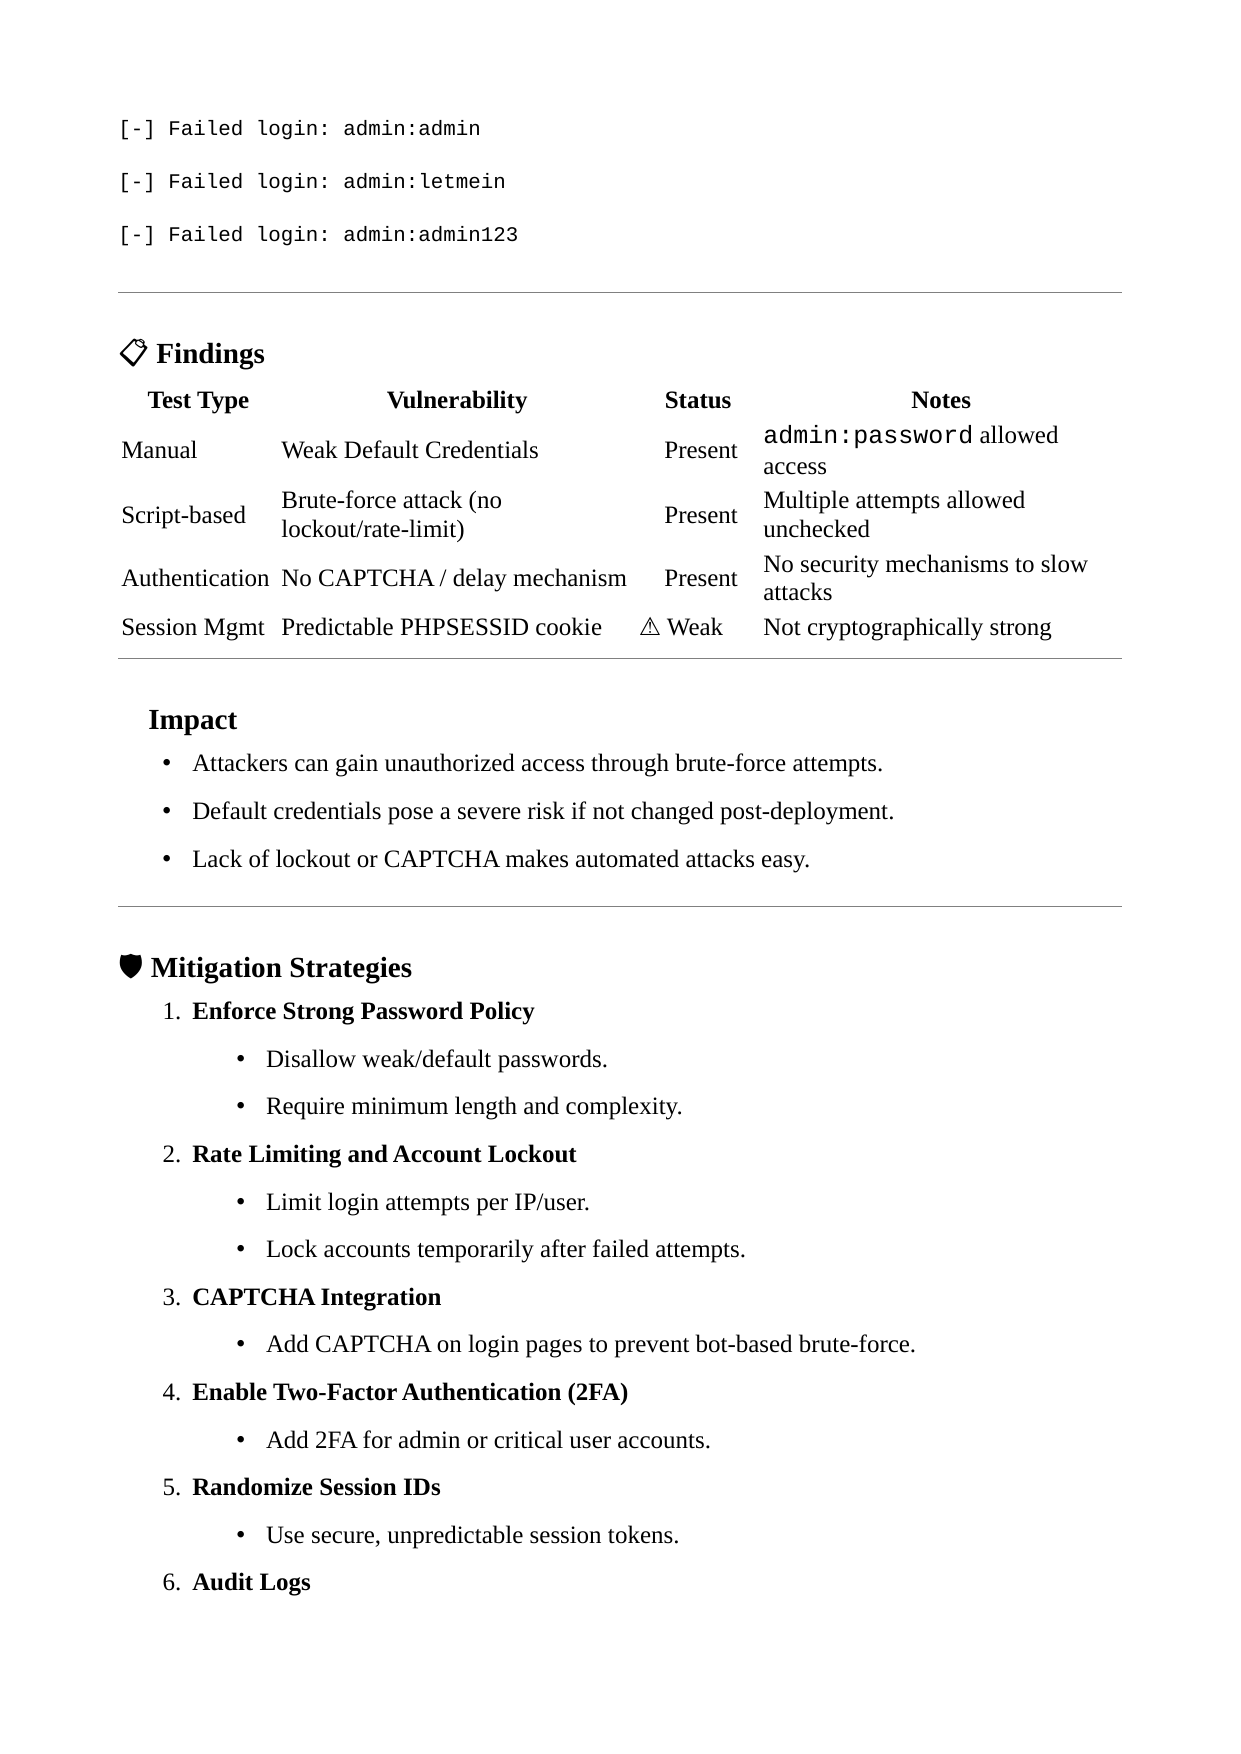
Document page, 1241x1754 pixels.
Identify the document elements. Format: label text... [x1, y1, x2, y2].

list Randomize Session IDs [162, 1472, 1122, 1501]
table_cell Manual [118, 417, 278, 482]
list Limit login attempts per IP/user. [236, 1187, 1122, 1215]
list Disallow weak/default passwords. [236, 1044, 1122, 1073]
table_cell Predictable PHPSESSID cookie [278, 609, 636, 644]
table_cell admin:password allowed access [760, 417, 1122, 482]
table_cell ✅ Present [636, 546, 760, 609]
table_cell Session Mgmt [118, 609, 278, 644]
table_header Status [636, 383, 760, 417]
list Require minimum length and complexity. [236, 1091, 1122, 1120]
list Add CAPTCHA on login pages to prevent bot-based brute-force. [236, 1329, 1122, 1358]
table_cell Weak Default Credentials [278, 417, 636, 482]
table_cell Not cryptographically strong [760, 609, 1122, 644]
list Rate Limiting and Account Lockout [162, 1139, 1122, 1168]
list Lock accounts temporarily after failed attempts. [236, 1234, 1122, 1263]
text [-] Failed login: admin:admin123 [118, 224, 1122, 248]
list Default credentials pose a severe risk if not changed post-deployment. [162, 796, 1122, 825]
table_header Vulnerability [278, 383, 636, 417]
table_cell No security mechanisms to slow attacks [760, 546, 1122, 609]
table_cell ✅ Present [636, 417, 760, 482]
subtitle 📋 Findings [118, 336, 1122, 370]
table_cell Brute-force attack (no lockout/rate-limit) [278, 483, 636, 546]
list Attackers can gain unauthorized access through brute-force attempts. [162, 748, 1122, 777]
table_cell No CAPTCHA / delay mechanism [278, 546, 636, 609]
subtitle 🛡 Mitigation Strategies [118, 950, 1122, 984]
text [-] Failed login: admin:letmein [118, 171, 1122, 195]
subtitle 🚨 Impact [118, 702, 1122, 736]
list Audit Logs [162, 1567, 1122, 1596]
table_cell Multiple attempts allowed unchecked [760, 483, 1122, 546]
text [-] Failed login: admin:admin [118, 118, 1122, 142]
list Add 2FA for admin or critical user accounts. [236, 1425, 1122, 1453]
table_cell ✅ Present [636, 483, 760, 546]
table_header Test Type [118, 383, 278, 417]
list Lack of lockout or CAPTCHA makes automated attacks easy. [162, 844, 1122, 872]
table_header Notes [760, 383, 1122, 417]
list CAPTCHA Integration [162, 1282, 1122, 1311]
list Enable Two-Factor Authentication (2FA) [162, 1377, 1122, 1406]
list Use secure, unpredictable session tokens. [236, 1520, 1122, 1549]
list Enforce Strong Password Policy [162, 996, 1122, 1025]
table_cell Authentication [118, 546, 278, 609]
table_cell Script-based [118, 483, 278, 546]
table_cell ⚠️ Weak [636, 609, 760, 644]
